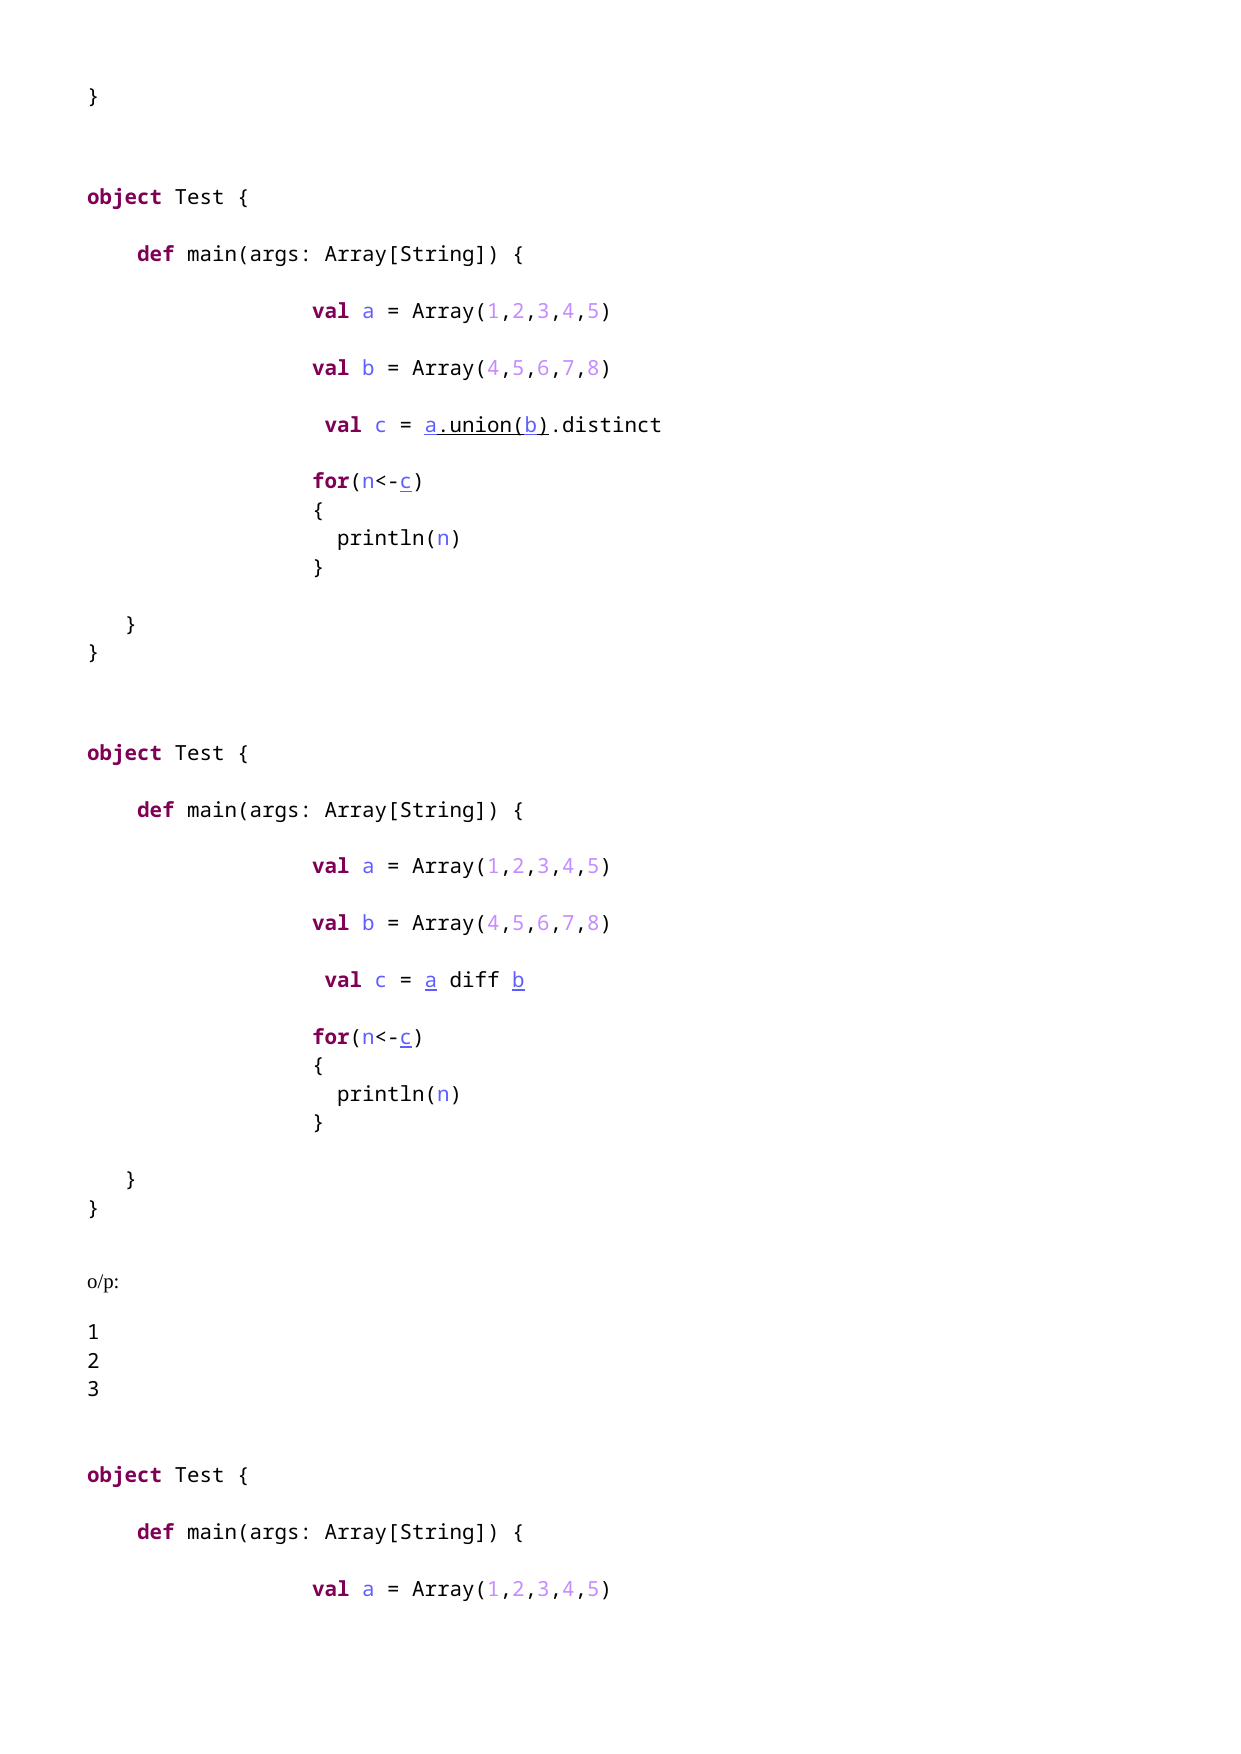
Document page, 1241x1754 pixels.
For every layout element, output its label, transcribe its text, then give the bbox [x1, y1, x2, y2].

text } [87, 637, 1155, 666]
text val a = Array(1,2,3,4,5) [87, 296, 1155, 324]
text println(n) [87, 1079, 1155, 1107]
text def main(args: Array[String]) { [87, 239, 1155, 267]
text } [87, 82, 1155, 110]
text val b = Array(4,5,6,7,8) [87, 908, 1155, 937]
text for(n<-c) [87, 467, 1155, 495]
text val c = a diff b [87, 965, 1155, 994]
text o/p: [87, 1269, 1155, 1293]
text } [87, 1164, 1155, 1193]
text object Test { [87, 1460, 1155, 1489]
text for(n<-c) [87, 1022, 1155, 1051]
text val a = Array(1,2,3,4,5) [87, 1574, 1155, 1602]
text } [87, 609, 1155, 637]
text 2 [87, 1346, 1155, 1374]
text { [87, 1051, 1155, 1079]
text 3 [87, 1374, 1155, 1403]
text 1 [87, 1317, 1155, 1346]
text } [87, 1193, 1155, 1221]
text val c = a.union(b).distinct [87, 410, 1155, 438]
text } [87, 552, 1155, 580]
text def main(args: Array[String]) { [87, 795, 1155, 823]
text val a = Array(1,2,3,4,5) [87, 852, 1155, 880]
text object Test { [87, 182, 1155, 211]
text } [87, 1107, 1155, 1136]
text def main(args: Array[String]) { [87, 1517, 1155, 1546]
text val b = Array(4,5,6,7,8) [87, 353, 1155, 381]
text { [87, 495, 1155, 523]
text object Test { [87, 738, 1155, 766]
text println(n) [87, 523, 1155, 552]
